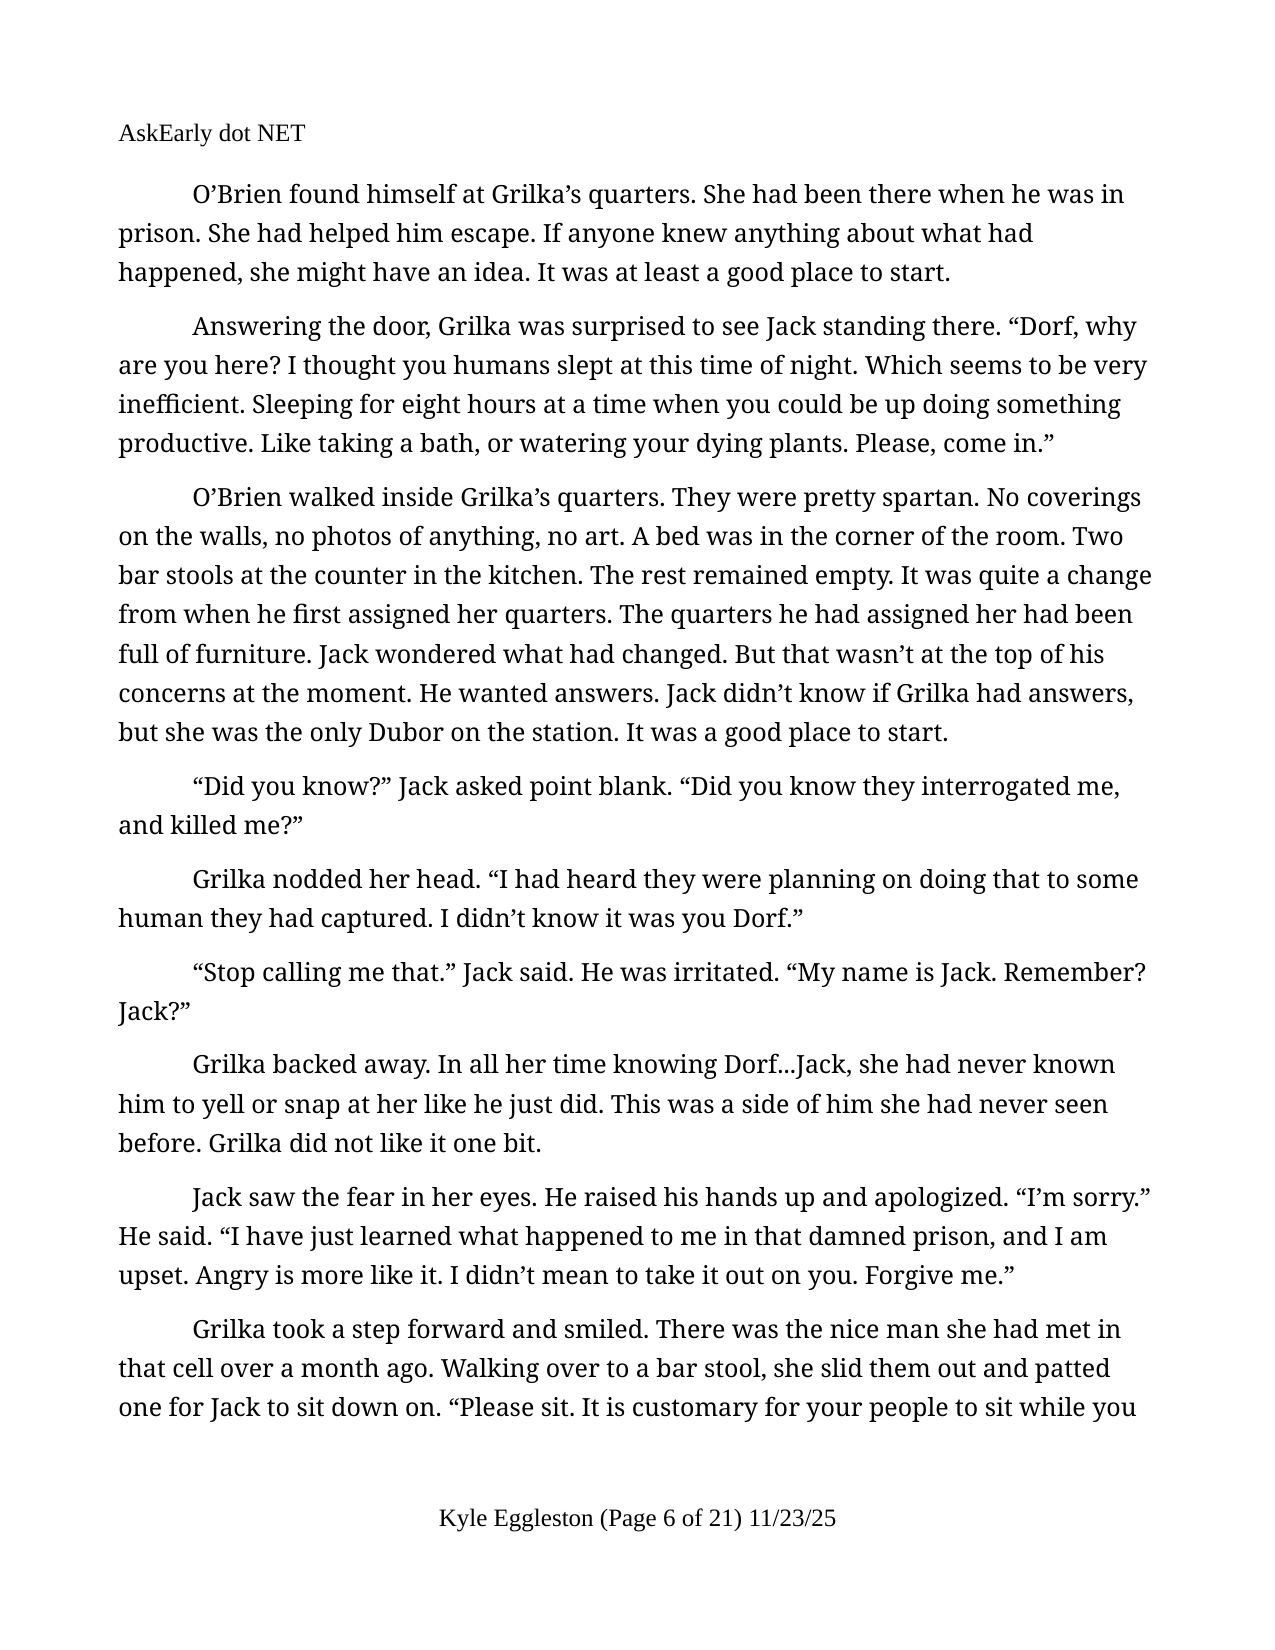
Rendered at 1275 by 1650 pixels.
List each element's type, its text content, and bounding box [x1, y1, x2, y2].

text “Did you know?” Jack asked point blank. “Did you know they interrogated me, and killed me?” [118, 768, 1157, 842]
text O’Brien walked inside Grilka’s quarters. They were pretty spartan. No coverings on the walls, no photos of anything, no art. A bed was in the corner of the room. Two bar stools at the counter in the kitchen. The rest remained empty. It was quite a change from when he first assigned her quarters. The quarters he had assigned her had been full of furniture. Jack wondered what had changed. But that wasn’t at the top of his concerns at the moment. He wanted answers. Jack didn’t know if Grilka had answers, but she was the only Dubor on the station. It was a good place to start. [118, 480, 1157, 749]
text Grilka nodded her head. “I had heard they were planning on doing that to some human they had captured. I didn’t know it was you Dorf.” [118, 861, 1157, 934]
text O’Brien found himself at Grilka’s quarters. She had been there when he was in prison. She had helped him escape. If anyone knew anything about what had happened, she might have an idea. It was at least a good place to start. [118, 176, 1157, 289]
text “Stop calling me that.” Jack said. He was irritated. “My name is Jack. Remember? Jack?” [118, 954, 1157, 1027]
text Grilka took a step forward and smiled. There was the nice man she had met in that cell over a month ago. Walking over to a bar stool, she slid them out and patted one for Jack to sit down on. “Please sit. It is customary for your people to sit while you [118, 1311, 1157, 1424]
text Jack saw the fear in her eyes. He raised his hands up and apologized. “I’m sorry.” He said. “I have just learned what happened to me in that damned prison, and I am upset. Angry is more like it. I didn’t mean to take it out on you. Forgive me.” [118, 1179, 1157, 1292]
text Grilka backed away. In all her time knowing Dorf...Jack, she had never known him to yell or snap at her like he just did. This was a side of him she had never seen before. Grilka did not like it one bit. [118, 1047, 1157, 1159]
text Answering the door, Grilka was surprised to see Jack standing there. “Dorf, why are you here? I thought you humans slept at this time of night. Which seems to be very inefficient. Sleeping for eight hours at a time when you could be up doing something productive. Like taking a bath, or watering your dying plants. Please, come in.” [118, 308, 1157, 460]
